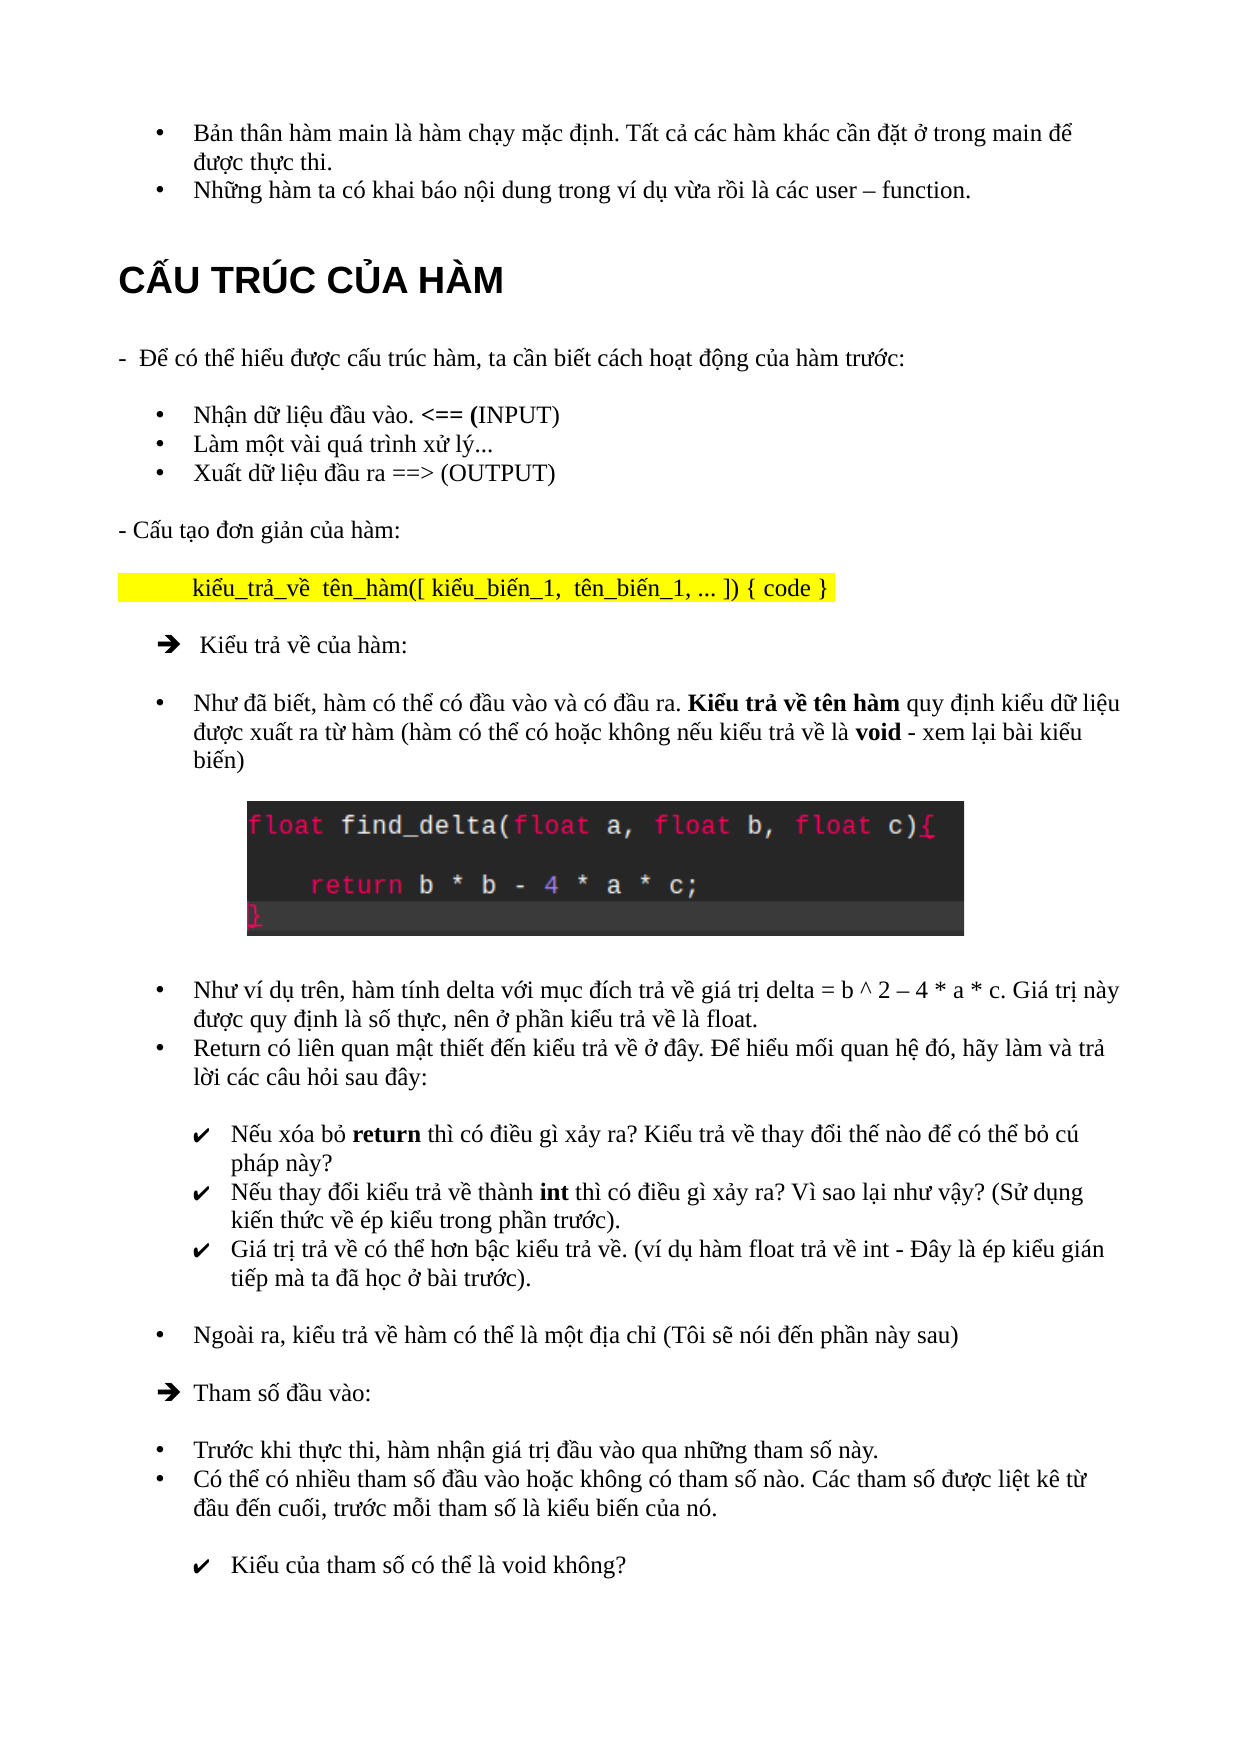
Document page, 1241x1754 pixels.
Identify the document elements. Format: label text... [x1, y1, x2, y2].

list Kiểu của tham số có thể là void không? [193, 1551, 1122, 1579]
list Làm một vài quá trình xử lý... [156, 429, 1122, 458]
list Tham số đầu vào: [156, 1378, 1122, 1407]
list Nếu xóa bỏ return thì có điều gì xảy ra? Kiểu trả về thay đổi thế nào để có thể bỏ cú pháp này? [193, 1119, 1122, 1177]
subtitle CẤU TRÚC CỦA HÀM [118, 258, 1122, 302]
list Những hàm ta có khai báo nội dung trong ví dụ vừa rồi là các user – function. [156, 176, 1122, 204]
text - Để có thể hiểu được cấu trúc hàm, ta cần biết cách hoạt động của hàm trước: [118, 343, 1122, 372]
list Nhận dữ liệu đầu vào. <== (INPUT) [156, 401, 1122, 429]
list Có thể có nhiều tham số đầu vào hoặc không có tham số nào. Các tham số được liệt kê từ đầu đến cuối, trước mỗi tham số là kiểu biến của nó. [156, 1464, 1122, 1522]
list Kiểu trả về của hàm: [156, 631, 1122, 659]
list Ngoài ra, kiểu trả về hàm có thể là một địa chỉ (Tôi sẽ nói đến phần này sau) [156, 1321, 1122, 1349]
list Xuất dữ liệu đầu ra ==> (OUTPUT) [156, 458, 1122, 487]
list Nếu thay đổi kiểu trả về thành int thì có điều gì xảy ra? Vì sao lại như vậy? (Sử dụng kiến thức về ép kiểu trong phần trước). [193, 1177, 1122, 1234]
list Như ví dụ trên, hàm tính delta với mục đích trả về giá trị delta = b ^ 2 – 4 * a * c. Giá trị này được quy định là số thực, nên ở phần kiểu trả về là float. [156, 976, 1122, 1033]
list Như đã biết, hàm có thể có đầu vào và có đầu ra. Kiểu trả về tên hàm quy định kiểu dữ liệu được xuất ra từ hàm (hàm có thể có hoặc không nếu kiểu trả về là void - xem lại bài kiểu biến) [156, 688, 1122, 774]
list Return có liên quan mật thiết đến kiểu trả về ở đây. Để hiểu mối quan hệ đó, hãy làm và trả lời các câu hỏi sau đây: [156, 1033, 1122, 1091]
picture [247, 801, 965, 936]
list Bản thân hàm main là hàm chạy mặc định. Tất cả các hàm khác cần đặt ở trong main để được thực thi. [156, 118, 1122, 176]
text kiểu_trả_về tên_hàm([ kiểu_biến_1, tên_biến_1, ... ]) { code } [118, 573, 1122, 602]
list Trước khi thực thi, hàm nhận giá trị đầu vào qua những tham số này. [156, 1436, 1122, 1464]
list Giá trị trả về có thể hơn bậc kiểu trả về. (ví dụ hàm float trả về int - Đây là ép kiểu gián tiếp mà ta đã học ở bài trước). [193, 1234, 1122, 1292]
text - Cấu tạo đơn giản của hàm: [118, 516, 1122, 544]
